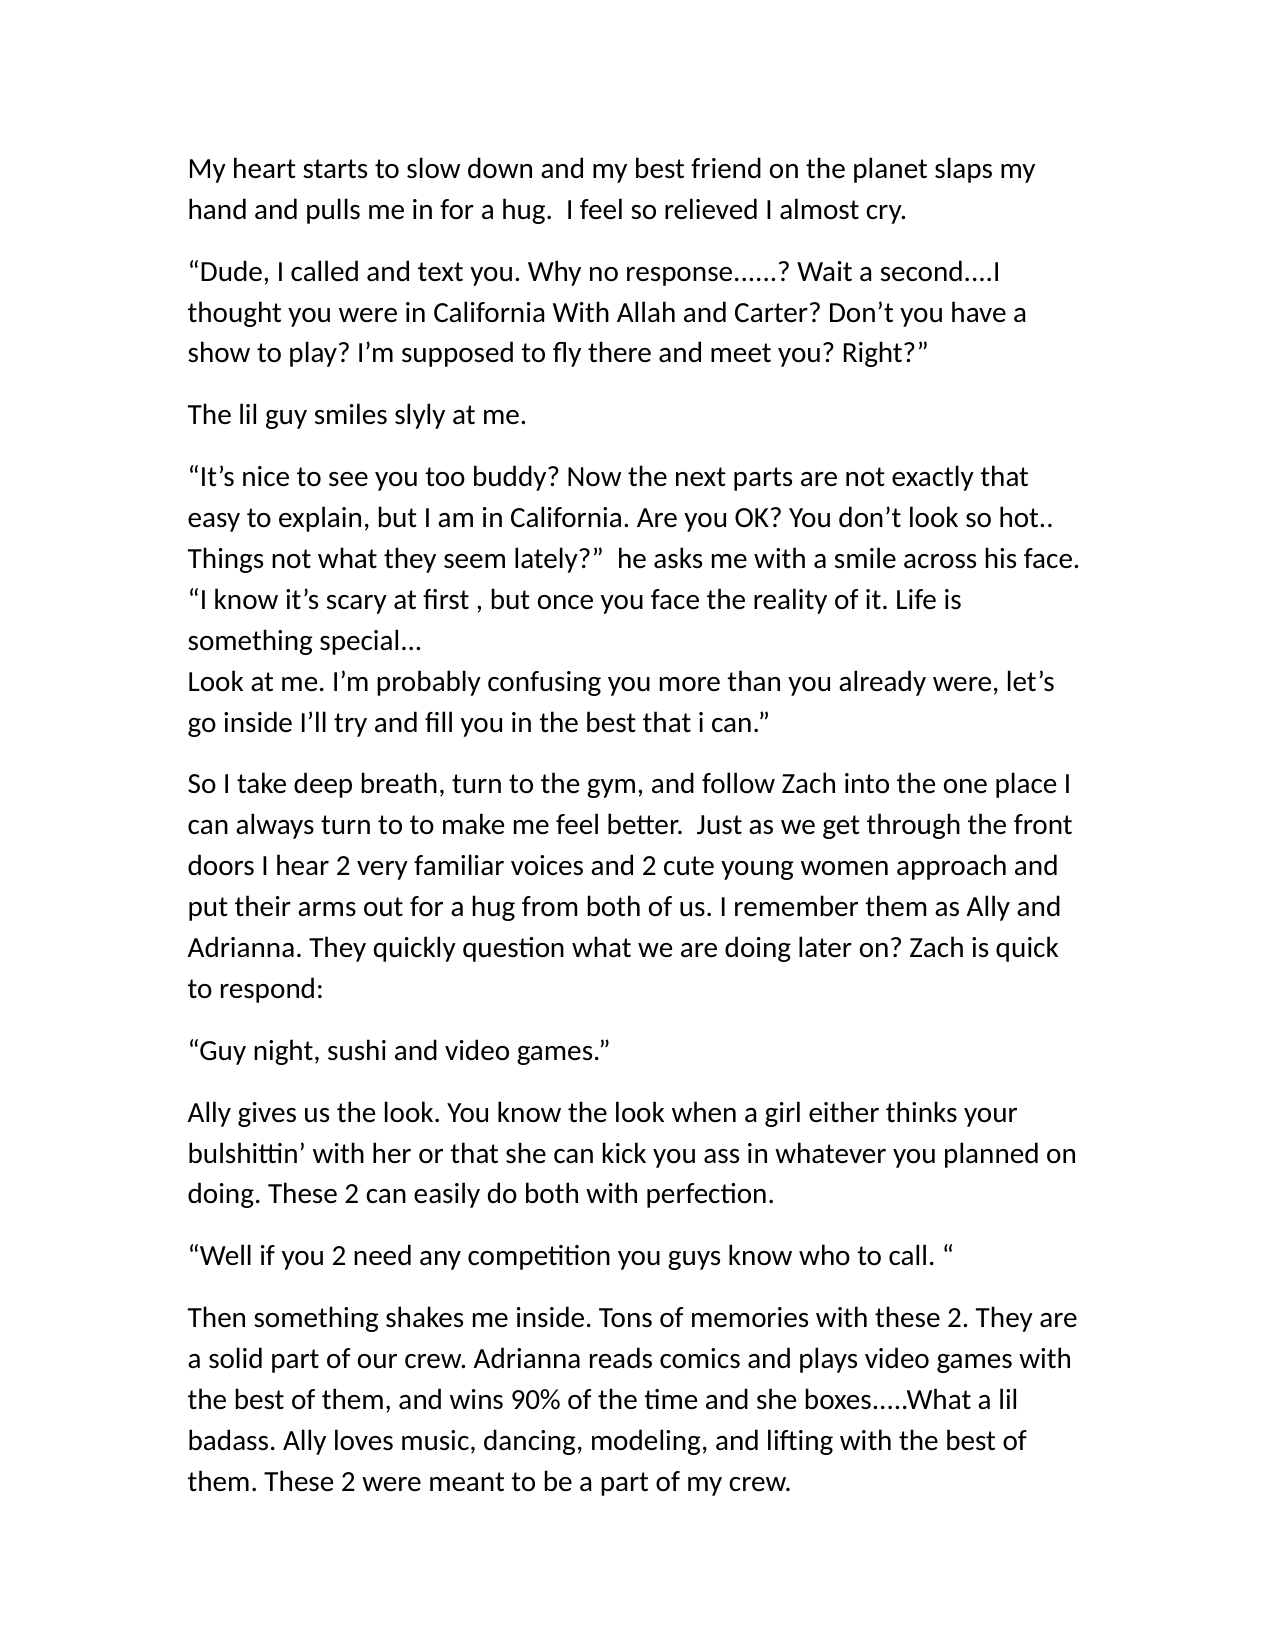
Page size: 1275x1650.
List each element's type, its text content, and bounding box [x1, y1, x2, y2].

text “It’s nice to see you too buddy? Now the next parts are not exactly that easy to explain, but I am in California. Are you OK? You don’t look so hot.. Things not what they seem lately?” he asks me with a smile across his face. “I know it’s scary at first , but once you face the reality of it. Life is something special... Look at me. I’m probably confusing you more than you already were, let’s go inside I’ll try and fill you in the best that i can.” [187, 458, 1087, 739]
text Ally gives us the look. You know the look when a girl either thinks your bulshittin’ with her or that she can kick you ass in whatever you planned on doing. These 2 can easily do both with perfection. [187, 1094, 1087, 1211]
text My heart starts to slow down and my best friend on the planet slaps my hand and pulls me in for a hug. I feel so relieved I almost cry. [187, 150, 1087, 227]
text Then something shakes me inside. Tons of memories with these 2. They are a solid part of our crew. Adrianna reads comics and plays video games with the best of them, and wins 90% of the time and she boxes.....What a lil badass. Ally loves music, dancing, modeling, and lifting with the best of them. These 2 were meant to be a part of my crew. [187, 1299, 1087, 1498]
text So I take deep breath, turn to the gym, and follow Zach into the one place I can always turn to to make me feel better. Just as we get through the front doors I hear 2 very familiar voices and 2 cute young women approach and put their arms out for a hug from both of us. I remember them as Ally and Adrianna. They quickly question what we are doing later on? Zach is quick to respond: [187, 766, 1087, 1006]
text “Well if you 2 need any competition you guys know who to call. “ [187, 1237, 1087, 1273]
text “Guy night, sushi and video games.” [187, 1032, 1087, 1068]
text The lil guy smiles slyly at me. [187, 396, 1087, 432]
text “Dude, I called and text you. Why no response......? Wait a second....I thought you were in California With Allah and Carter? Don’t you have a show to play? I’m supposed to fly there and meet you? Right?” [187, 253, 1087, 370]
